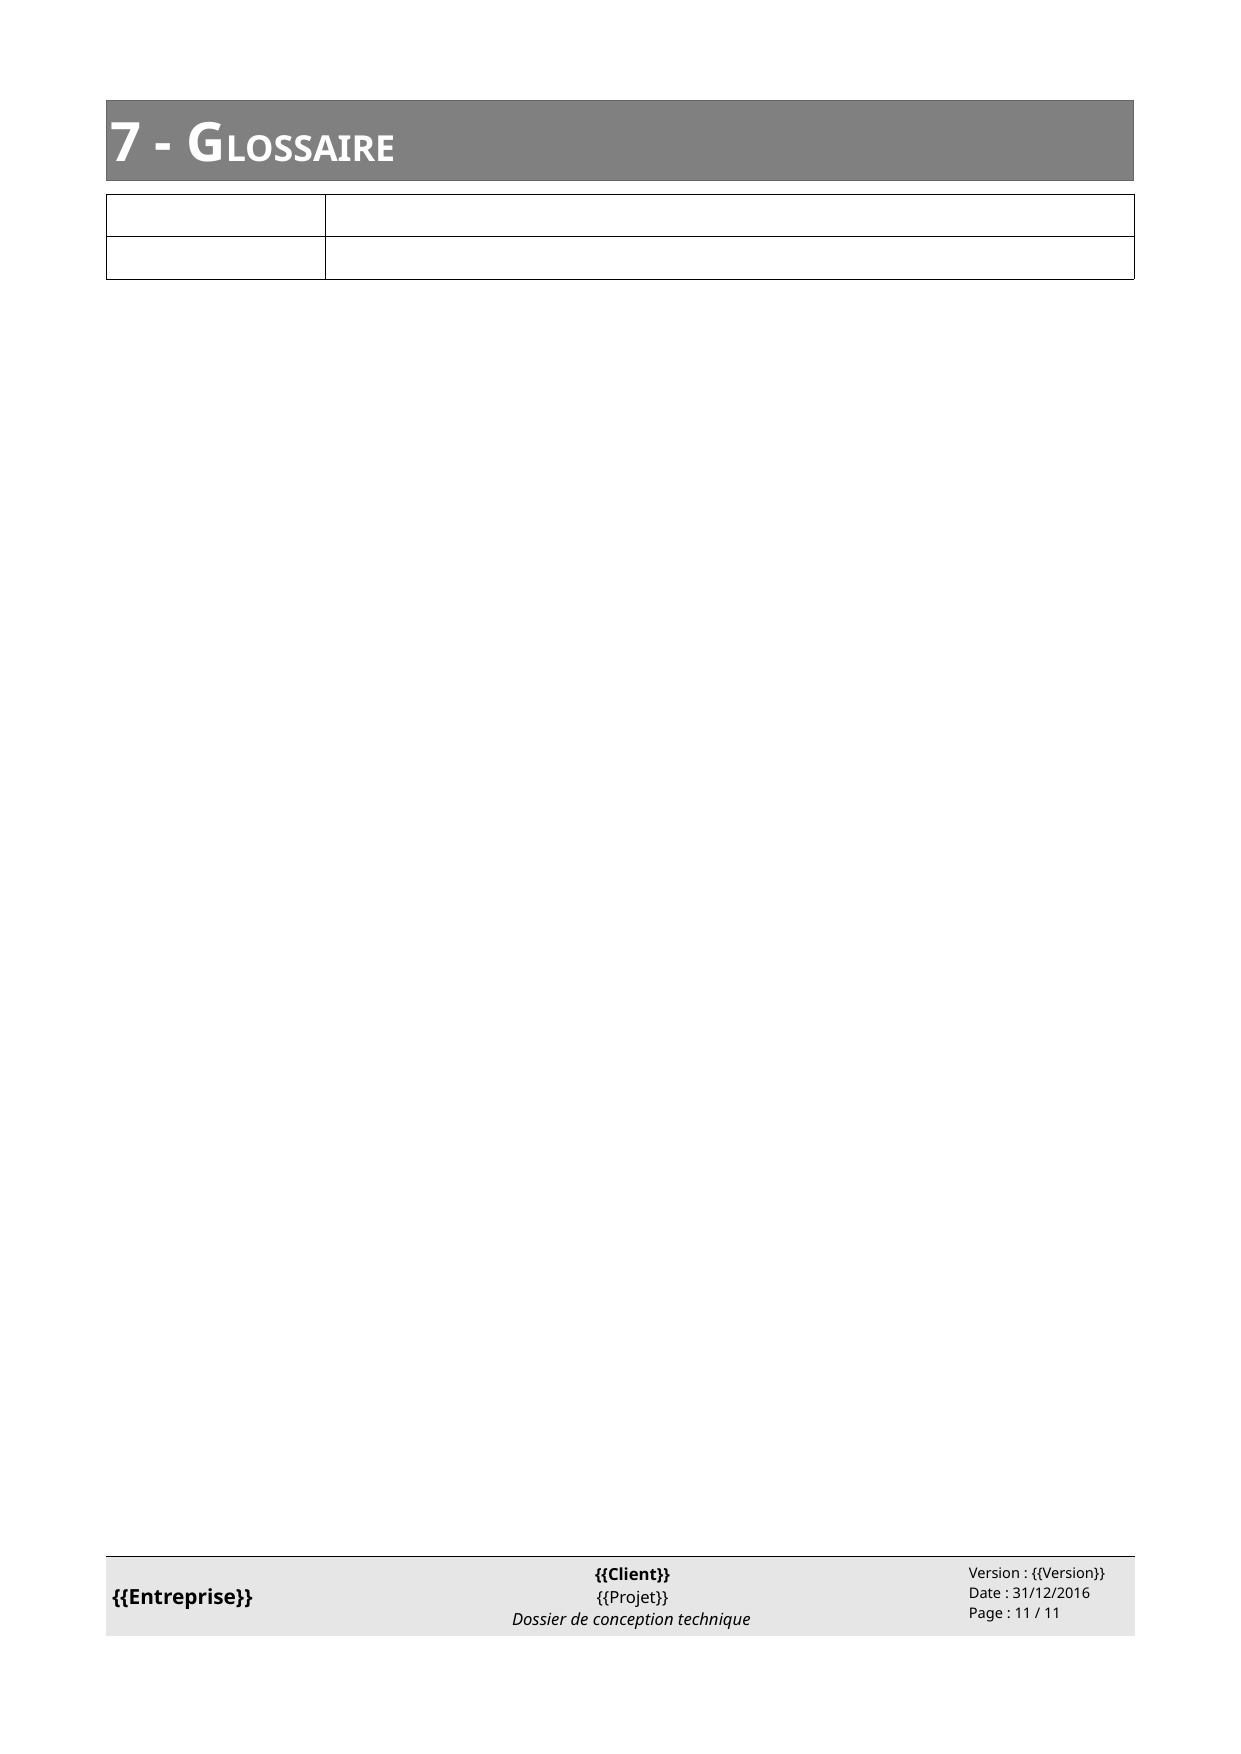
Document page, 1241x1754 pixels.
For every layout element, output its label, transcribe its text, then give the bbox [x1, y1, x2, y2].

subtitle Glossaire [107, 101, 1133, 180]
table_header [326, 195, 1134, 236]
table_cell [326, 237, 1134, 279]
table_header [107, 195, 325, 236]
table_cell [107, 237, 325, 279]
